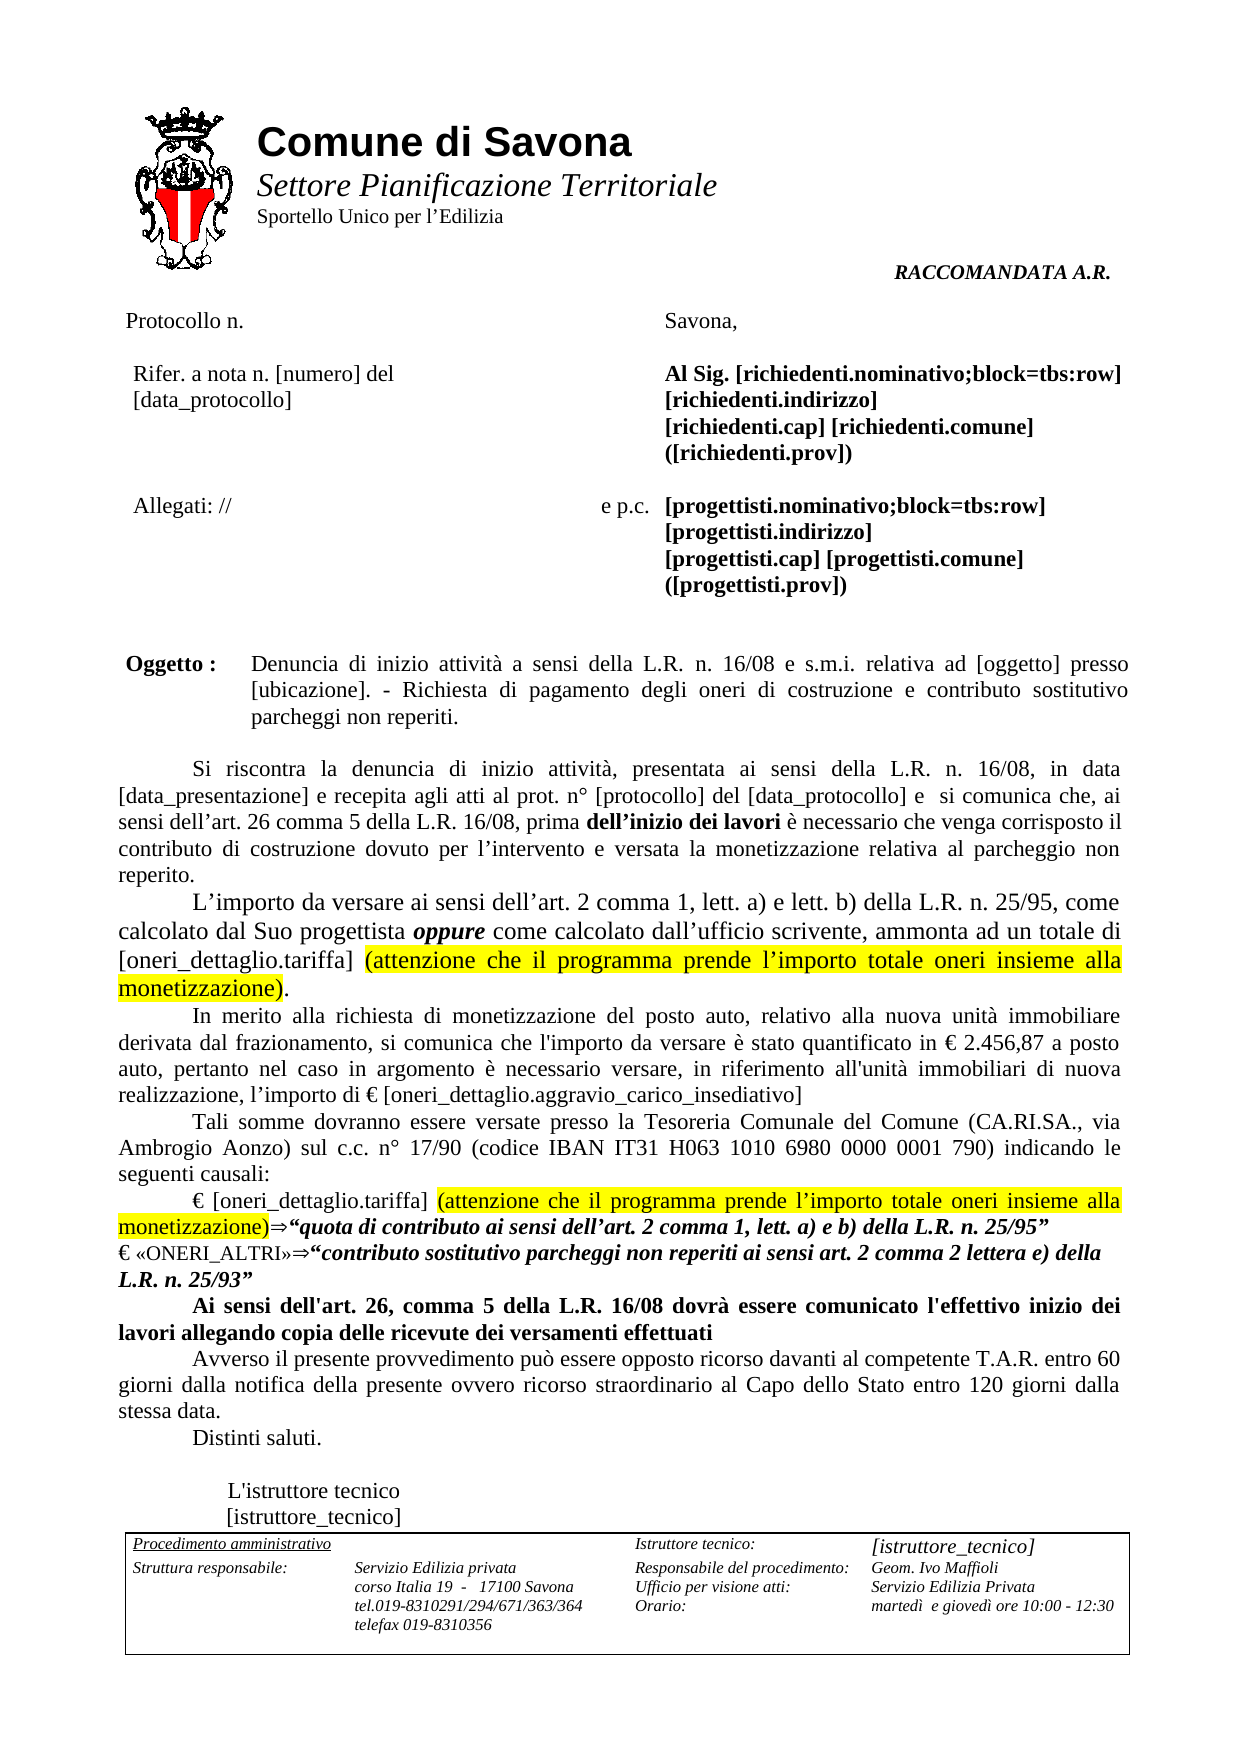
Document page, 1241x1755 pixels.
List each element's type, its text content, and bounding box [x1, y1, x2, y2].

table_header Rifer. a nota n. [numero] del [data_protocollo] [126, 360, 484, 492]
table_header Al Sig. [richiedenti.nominativo;block=tbs:row] [richiedenti.indirizzo] [richiedenti.cap] [richiedenti.comune] ([richiedenti.prov]) [657, 360, 1144, 492]
text Avverso il presente provvedimento può essere opposto ricorso davanti al competente T.A.R. entro 60 giorni dalla notifica della presente ovvero ricorso straordinario al Capo dello Stato entro 120 giorni dalla stessa data. [118, 1345, 1122, 1424]
table_header Oggetto : [118, 650, 243, 729]
text In merito alla richiesta di monetizzazione del posto auto, relativo alla nuova unità immobiliare derivata dal frazionamento, si comunica che l'importo da versare è stato quantificato in € 2.456,87 a posto auto, pertanto nel caso in argomento è necessario versare, in riferimento all'unità immobiliari di nuova realizzazione, l’importo di € [oneri_dettaglio.aggravio_carico_insediativo] [118, 1002, 1122, 1108]
text L’importo da versare ai sensi dell’art. 2 comma 1, lett. a) e lett. b) della L.R. n. 25/95, come calcolato dal Suo progettista oppure come calcolato dall’ufficio scrivente, ammonta ad un totale di [oneri_dettaglio.tariffa] (attenzione che il programma prende l’importo totale oneri insieme alla monetizzazione). [118, 887, 1122, 1002]
table_header [485, 360, 657, 492]
table_header L'istruttore tecnico [istruttore_tecnico] [118, 1477, 509, 1529]
table_header Denuncia di inizio attività a sensi della L.R. n. 16/08 e s.m.i. relativa ad [oggetto] presso [ubicazione]. - Richiesta di pagamento degli oneri di costruzione e contributo sostitutivo parcheggi non reperiti. [244, 650, 1137, 729]
text Si riscontra la denuncia di inizio attività, presentata ai sensi della L.R. n. 16/08, in data [data_presentazione] e recepita agli atti al prot. n° [protocollo] del [data_protocollo] e si comunica che, ai sensi dell’art. 26 comma 5 della L.R. 16/08, prima dell’inizio dei lavori è necessario che venga corrisposto il contributo di costruzione dovuto per l’intervento e versata la monetizzazione relativa al parcheggio non reperito. [118, 756, 1122, 887]
table_header Savona, [657, 308, 1137, 334]
table_cell [progettisti.nominativo;block=tbs:row] [progettisti.indirizzo] [progettisti.cap] [progettisti.comune] ([progettisti.prov]) [657, 492, 1144, 624]
table_cell e p.c. [485, 492, 657, 624]
text Distinti saluti. [118, 1424, 1122, 1450]
text Tali somme dovranno essere versate presso la Tesoreria Comunale del Comune (CA.RI.SA., via Ambrogio Aonzo) sul c.c. n° 17/90 (codice IBAN IT31 H063 1010 6980 0000 0001 790) indicando le seguenti causali: [118, 1108, 1122, 1187]
table_header [509, 1477, 1137, 1529]
text Ai sensi dell'art. 26, comma 5 della L.R. 16/08 dovrà essere comunicato l'effettivo inizio dei lavori allegando copia delle ricevute dei versamenti effettuati [118, 1292, 1122, 1345]
table_cell Allegati: // [126, 492, 484, 624]
table_header Protocollo n. [118, 308, 657, 334]
text € [oneri_dettaglio.tariffa] (attenzione che il programma prende l’importo totale oneri insieme alla monetizzazione)Þ“quota di contributo ai sensi dell’art. 2 comma 1, lett. a) e b) della L.R. n. 25/95” [118, 1187, 1122, 1239]
text € «ONERI_ALTRI»Þ“contributo sostitutivo parcheggi non reperiti ai sensi art. 2 comma 2 lettera e) della L.R. n. 25/93” [118, 1239, 1122, 1292]
